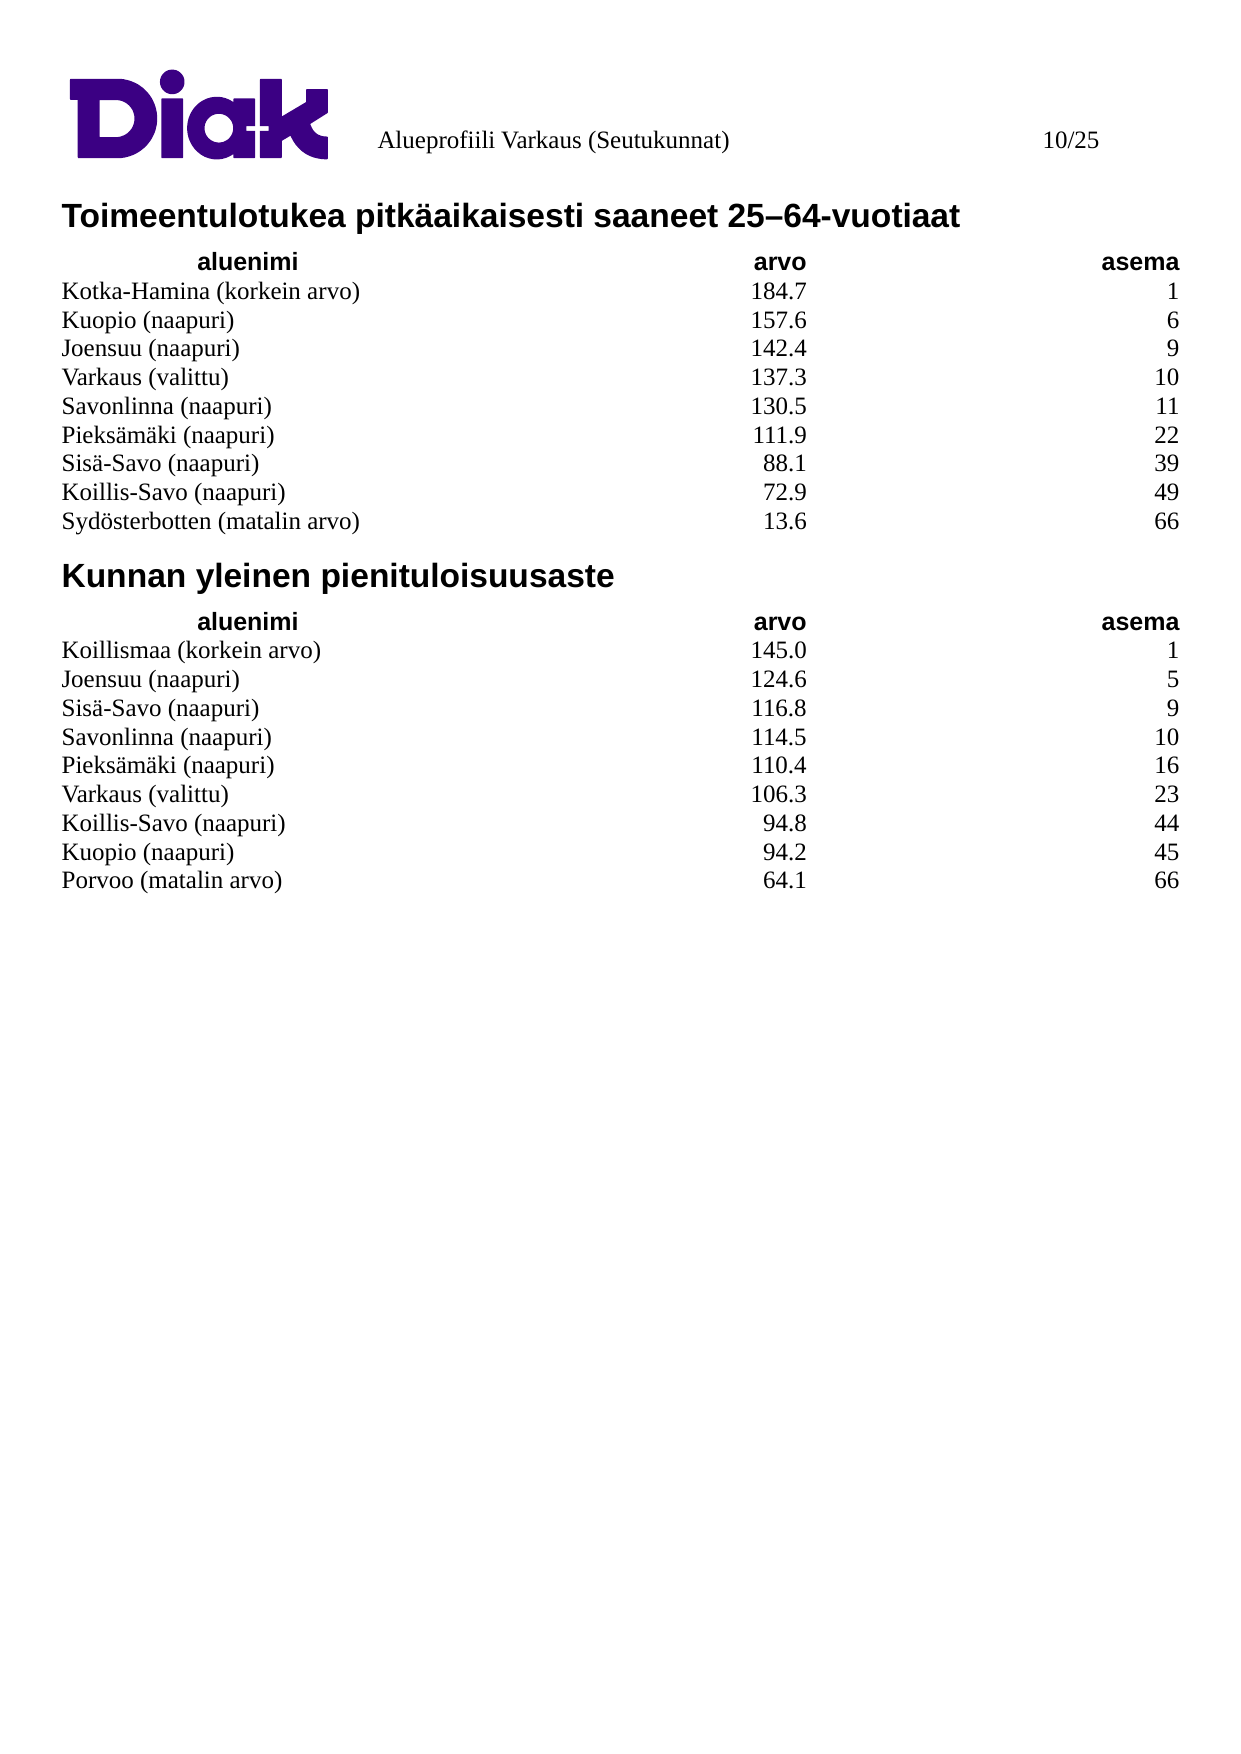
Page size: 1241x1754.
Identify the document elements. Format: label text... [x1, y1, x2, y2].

table_cell 49 [806, 477, 1179, 506]
table_cell 1 [806, 636, 1179, 664]
table_cell 64.1 [434, 866, 806, 894]
table_cell Savonlinna (naapuri) [61, 722, 434, 751]
subtitle Toimeentulotukea pitkäaikaisesti saaneet 25–64-vuotiaat [61, 196, 1179, 235]
table_cell 88.1 [434, 449, 806, 477]
table_cell 110.4 [434, 751, 806, 779]
table_cell Joensuu (naapuri) [61, 334, 434, 362]
table_cell 130.5 [434, 391, 806, 420]
table_cell 1 [806, 276, 1179, 305]
table_cell 157.6 [434, 305, 806, 333]
subtitle Kunnan yleinen pienituloisuusaste [61, 556, 1179, 594]
table_cell Joensuu (naapuri) [61, 664, 434, 693]
table_cell 13.6 [434, 506, 806, 535]
table_cell Koillis-Savo (naapuri) [61, 808, 434, 837]
table_cell 5 [806, 664, 1179, 693]
table_cell Kuopio (naapuri) [61, 305, 434, 333]
table_cell 10 [806, 362, 1179, 391]
table_cell 111.9 [434, 420, 806, 448]
table_cell 16 [806, 751, 1179, 779]
table_header asema [806, 607, 1179, 636]
table_cell Varkaus (valittu) [61, 362, 434, 391]
table_cell Savonlinna (naapuri) [61, 391, 434, 420]
table_cell Kuopio (naapuri) [61, 837, 434, 866]
table_cell Sisä-Savo (naapuri) [61, 693, 434, 722]
table_cell 72.9 [434, 477, 806, 506]
table_cell 66 [806, 506, 1179, 535]
table_cell 11 [806, 391, 1179, 420]
table_cell 10 [806, 722, 1179, 751]
table_cell Koillismaa (korkein arvo) [61, 636, 434, 664]
table_cell 66 [806, 866, 1179, 894]
table_header arvo [434, 247, 806, 276]
table_cell 45 [806, 837, 1179, 866]
table_cell 94.2 [434, 837, 806, 866]
table_cell 39 [806, 449, 1179, 477]
table_cell Varkaus (valittu) [61, 779, 434, 808]
table_cell Kotka-Hamina (korkein arvo) [61, 276, 434, 305]
table_cell Sydösterbotten (matalin arvo) [61, 506, 434, 535]
table_cell 9 [806, 693, 1179, 722]
table_cell Pieksämäki (naapuri) [61, 420, 434, 448]
table_cell Porvoo (matalin arvo) [61, 866, 434, 894]
table_header asema [806, 247, 1179, 276]
table_cell 44 [806, 808, 1179, 837]
table_header arvo [434, 607, 806, 636]
table_cell 137.3 [434, 362, 806, 391]
table_cell 23 [806, 779, 1179, 808]
table_cell 6 [806, 305, 1179, 333]
table_cell Pieksämäki (naapuri) [61, 751, 434, 779]
table_cell 22 [806, 420, 1179, 448]
table_cell 124.6 [434, 664, 806, 693]
table_cell 114.5 [434, 722, 806, 751]
table_cell 106.3 [434, 779, 806, 808]
table_cell Koillis-Savo (naapuri) [61, 477, 434, 506]
table_cell 9 [806, 334, 1179, 362]
table_cell 116.8 [434, 693, 806, 722]
table_cell 145.0 [434, 636, 806, 664]
table_header aluenimi [61, 247, 434, 276]
table_cell Sisä-Savo (naapuri) [61, 449, 434, 477]
table_cell 184.7 [434, 276, 806, 305]
table_cell 142.4 [434, 334, 806, 362]
table_cell 94.8 [434, 808, 806, 837]
table_header aluenimi [61, 607, 434, 636]
